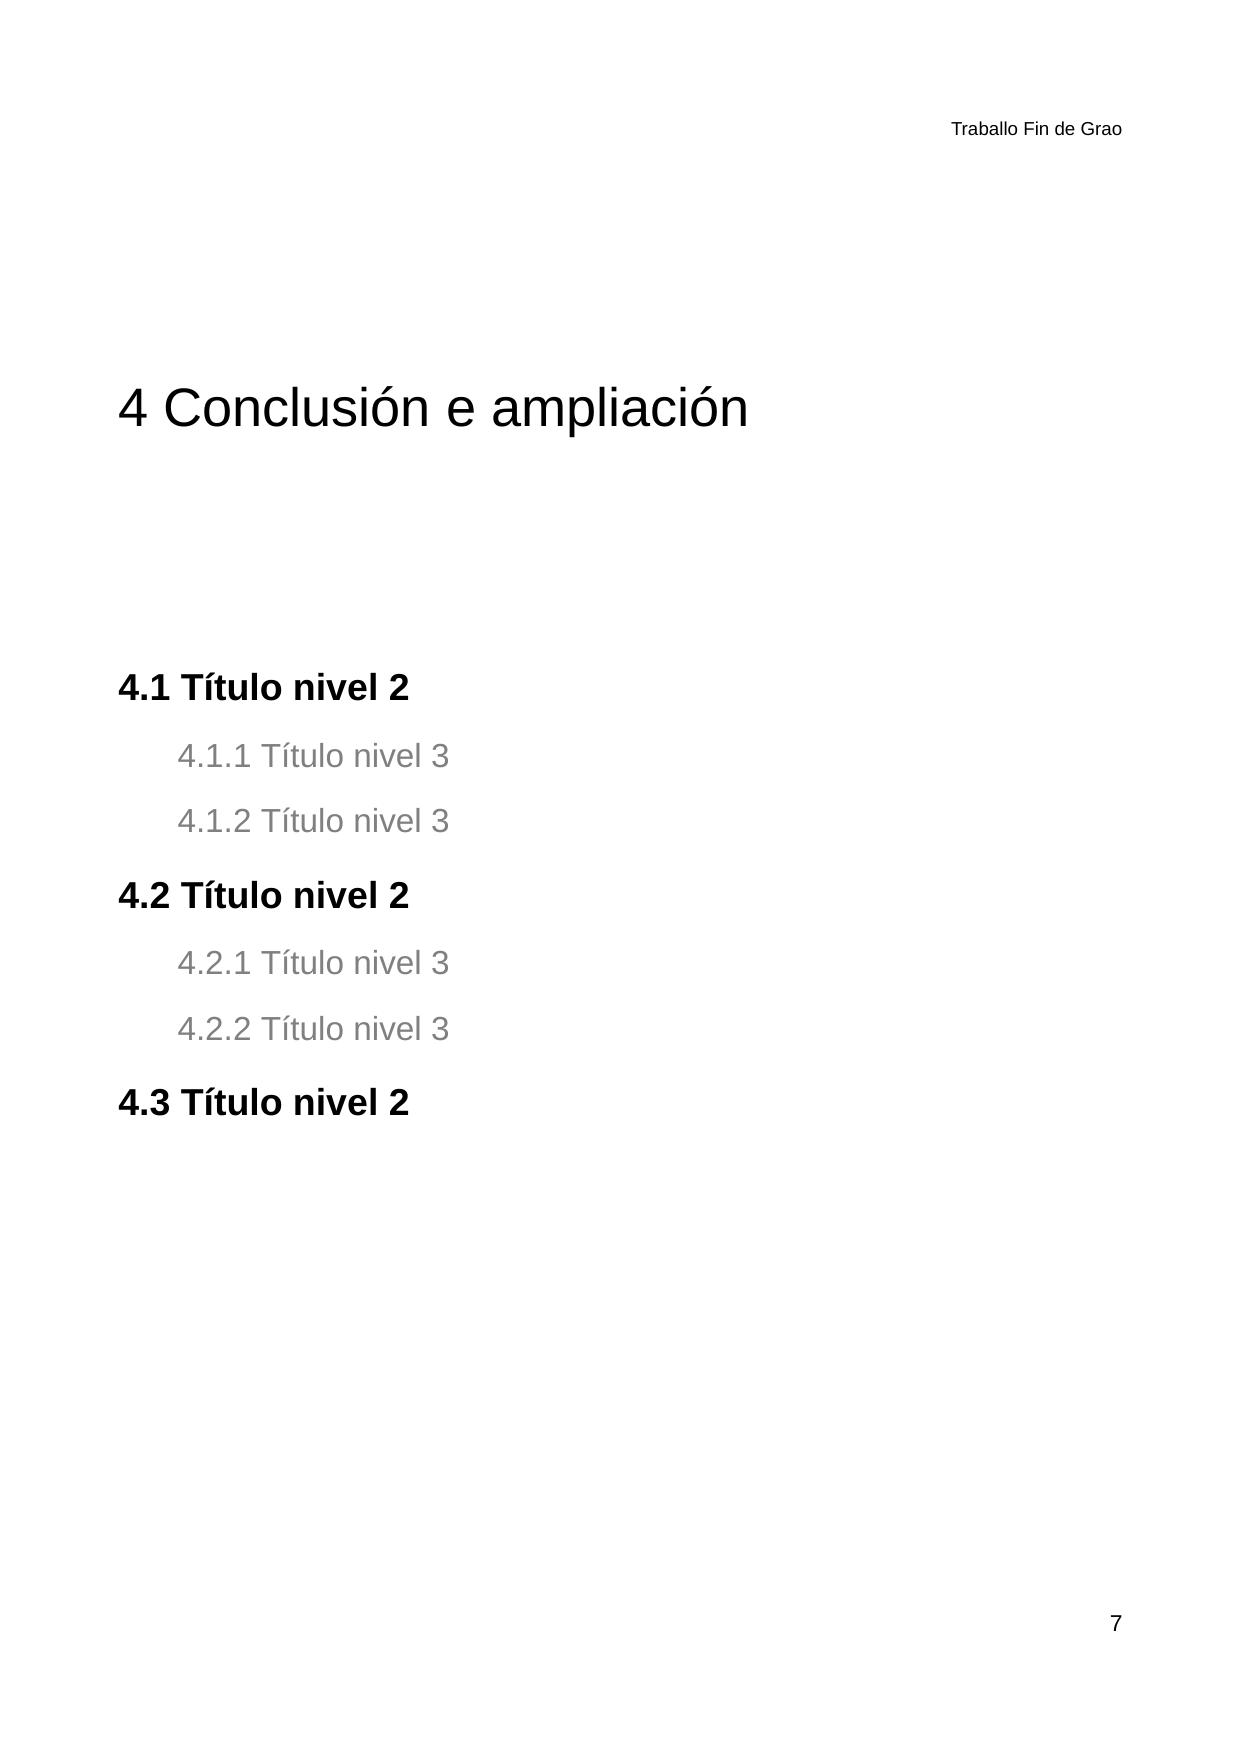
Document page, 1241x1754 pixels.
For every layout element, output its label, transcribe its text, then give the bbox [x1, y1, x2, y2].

subtitle Conclusión e ampliación [118, 376, 1122, 438]
subtitle Título nivel 3 [177, 1009, 1122, 1047]
subtitle Título nivel 2 [118, 666, 1122, 709]
subtitle Título nivel 3 [177, 943, 1122, 982]
subtitle Título nivel 3 [177, 801, 1122, 840]
subtitle Título nivel 2 [118, 1081, 1122, 1124]
subtitle Título nivel 2 [118, 873, 1122, 916]
subtitle Título nivel 3 [177, 736, 1122, 774]
